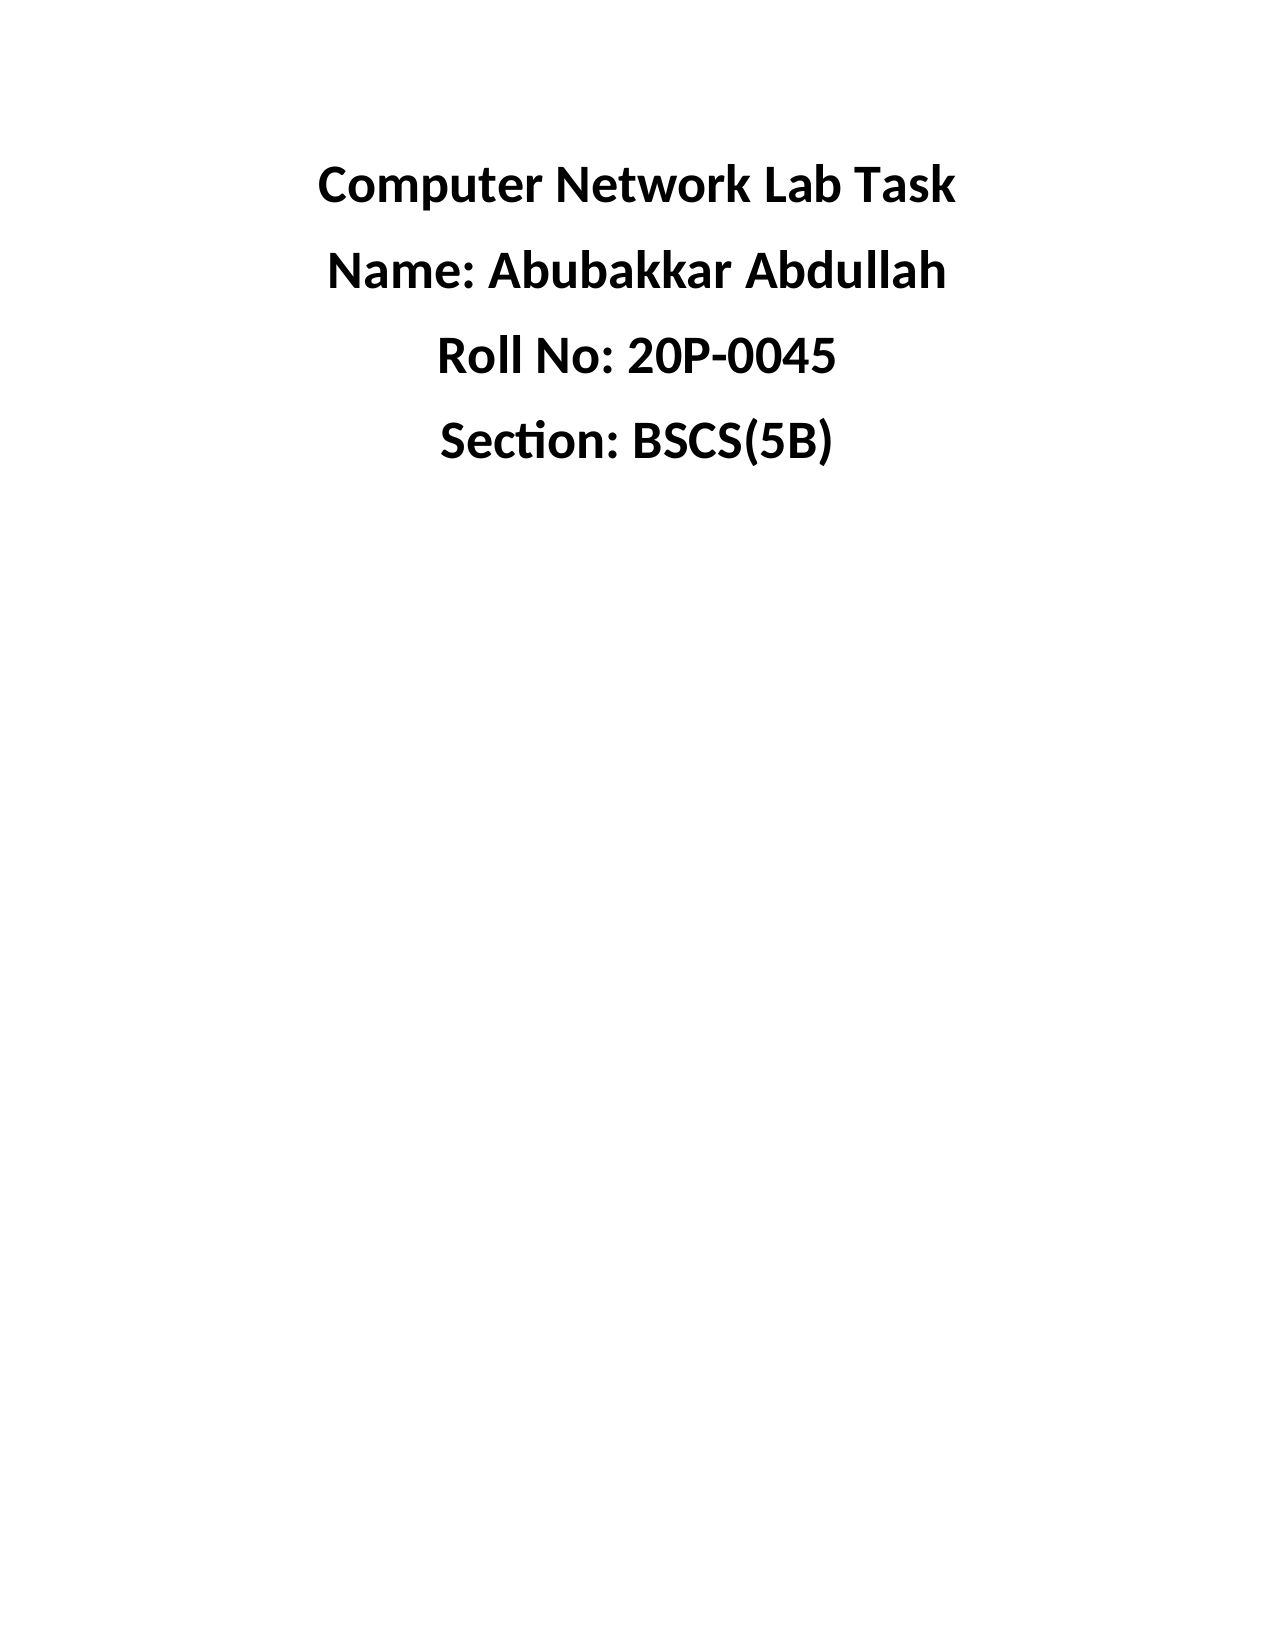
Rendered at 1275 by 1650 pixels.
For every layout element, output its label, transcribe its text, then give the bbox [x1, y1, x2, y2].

text Section: BSCS(5B) [150, 406, 1125, 501]
text Computer Network Lab Task [150, 150, 1125, 216]
text Name: Abubakkar Abdullah [150, 235, 1125, 302]
text Roll No: 20P-0045 [150, 321, 1125, 387]
